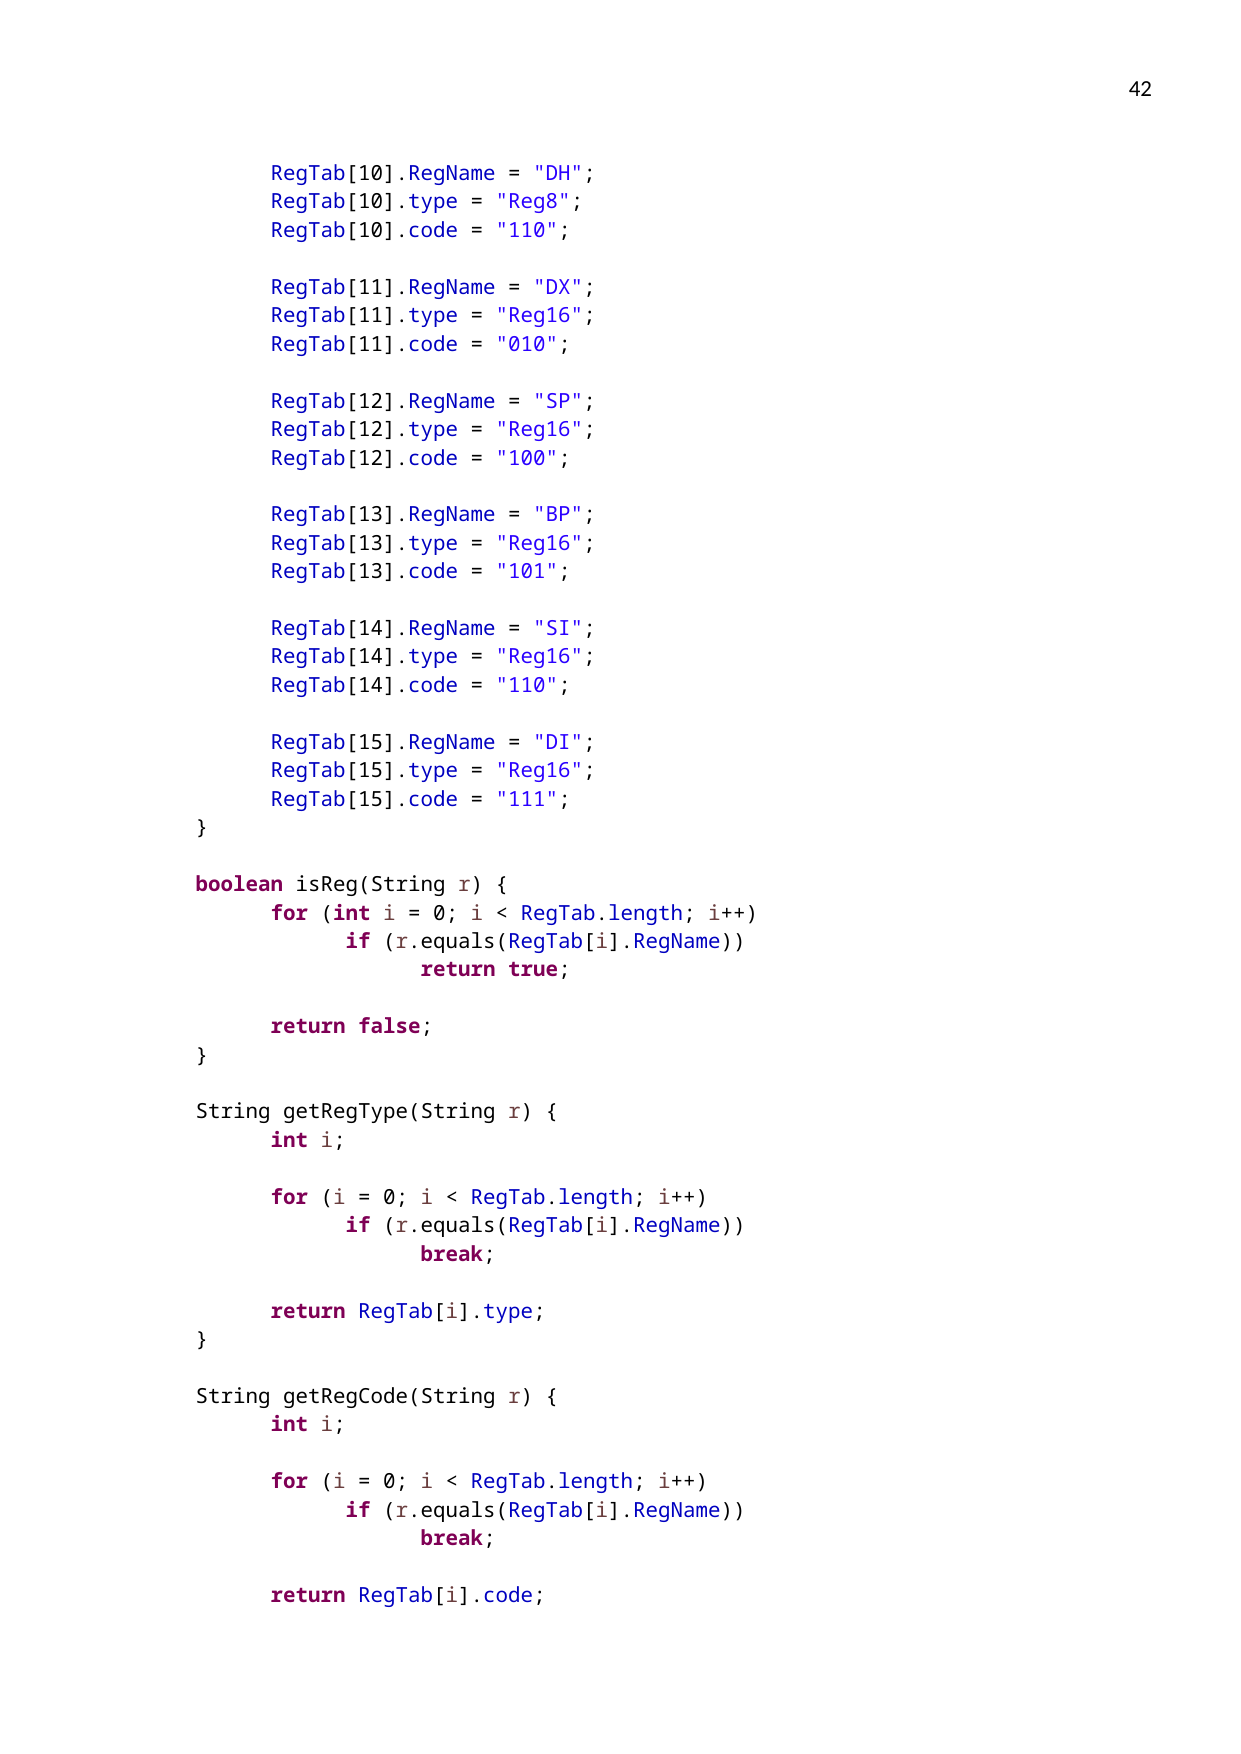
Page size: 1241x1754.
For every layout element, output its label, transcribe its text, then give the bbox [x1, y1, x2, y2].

text for (i = 0; i < RegTab.length; i++) [120, 1182, 1152, 1210]
text boolean isReg(String r) { [120, 869, 1152, 898]
text RegTab[11].RegName = "DX"; [120, 272, 1152, 300]
text RegTab[11].code = "010"; [120, 329, 1152, 357]
text for (int i = 0; i < RegTab.length; i++) [120, 898, 1152, 926]
text break; [120, 1239, 1152, 1267]
text return RegTab[i].code; [120, 1580, 1152, 1608]
text } [120, 1324, 1152, 1353]
text return RegTab[i].type; [120, 1296, 1152, 1324]
text RegTab[12].type = "Reg16"; [120, 414, 1152, 443]
text if (r.equals(RegTab[i].RegName)) [120, 1210, 1152, 1239]
text RegTab[10].type = "Reg8"; [120, 187, 1152, 215]
text if (r.equals(RegTab[i].RegName)) [120, 926, 1152, 954]
text String getRegCode(String r) { [120, 1381, 1152, 1409]
text RegTab[10].code = "110"; [120, 215, 1152, 243]
text RegTab[15].RegName = "DI"; [120, 727, 1152, 755]
text RegTab[14].type = "Reg16"; [120, 642, 1152, 670]
text RegTab[10].RegName = "DH"; [120, 158, 1152, 187]
text break; [120, 1523, 1152, 1552]
text return true; [120, 954, 1152, 983]
text RegTab[12].RegName = "SP"; [120, 386, 1152, 414]
text } [120, 1040, 1152, 1068]
text RegTab[13].code = "101"; [120, 556, 1152, 585]
text RegTab[13].type = "Reg16"; [120, 528, 1152, 556]
text RegTab[13].RegName = "BP"; [120, 499, 1152, 528]
text int i; [120, 1409, 1152, 1438]
text RegTab[15].code = "111"; [120, 784, 1152, 812]
text RegTab[11].type = "Reg16"; [120, 300, 1152, 329]
text } [120, 812, 1152, 841]
text RegTab[14].code = "110"; [120, 670, 1152, 698]
text RegTab[14].RegName = "SI"; [120, 613, 1152, 642]
text return false; [120, 1011, 1152, 1040]
text int i; [120, 1125, 1152, 1153]
text String getRegType(String r) { [120, 1097, 1152, 1125]
text if (r.equals(RegTab[i].RegName)) [120, 1495, 1152, 1523]
text for (i = 0; i < RegTab.length; i++) [120, 1466, 1152, 1495]
text RegTab[12].code = "100"; [120, 443, 1152, 471]
text RegTab[15].type = "Reg16"; [120, 755, 1152, 784]
